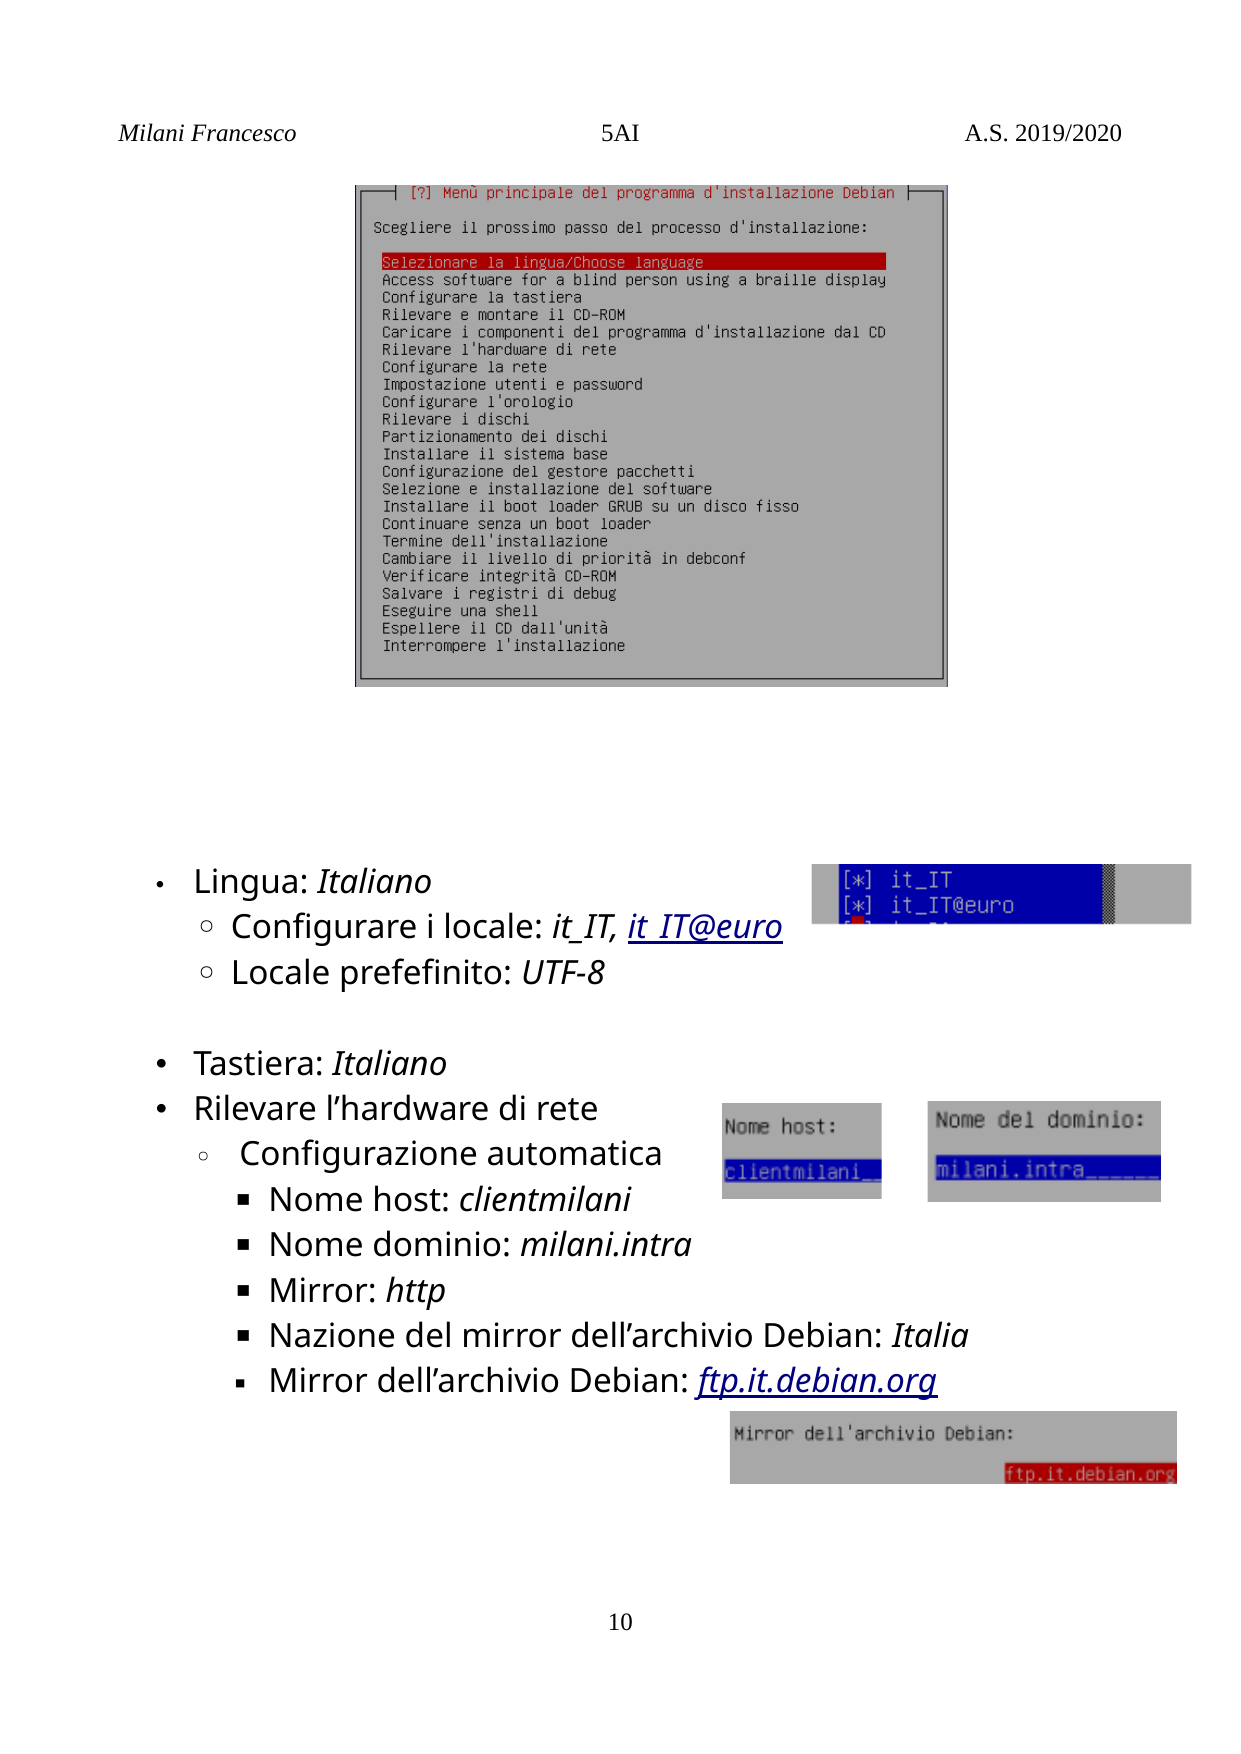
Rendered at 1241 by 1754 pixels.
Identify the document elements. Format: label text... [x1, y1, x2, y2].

list Tastiera: Italiano [156, 1039, 1122, 1085]
picture [729, 1411, 1177, 1484]
list Configurazione automatica [193, 1130, 722, 1176]
list Nazione del mirror dell’archivio Debian: Italia [231, 1312, 1122, 1357]
list [882, 1130, 927, 1176]
list Lingua: Italiano [156, 858, 1122, 903]
list Nome host: clientmilani [231, 1176, 1122, 1221]
list Nome dominio: milani.intra [231, 1221, 1122, 1266]
picture [811, 864, 1192, 937]
list Configurare i locale: it_IT, it_IT@euro [193, 903, 1122, 948]
picture [722, 1103, 882, 1199]
picture [927, 1101, 1161, 1202]
list Rilevare l’hardware di rete [156, 1085, 1122, 1130]
picture [355, 185, 948, 687]
list Mirror dell’archivio Debian: ftp.it.debian.org [231, 1357, 1122, 1403]
list Mirror: http [231, 1266, 1122, 1312]
list Locale prefefinito: UTF-8 [193, 948, 1122, 994]
